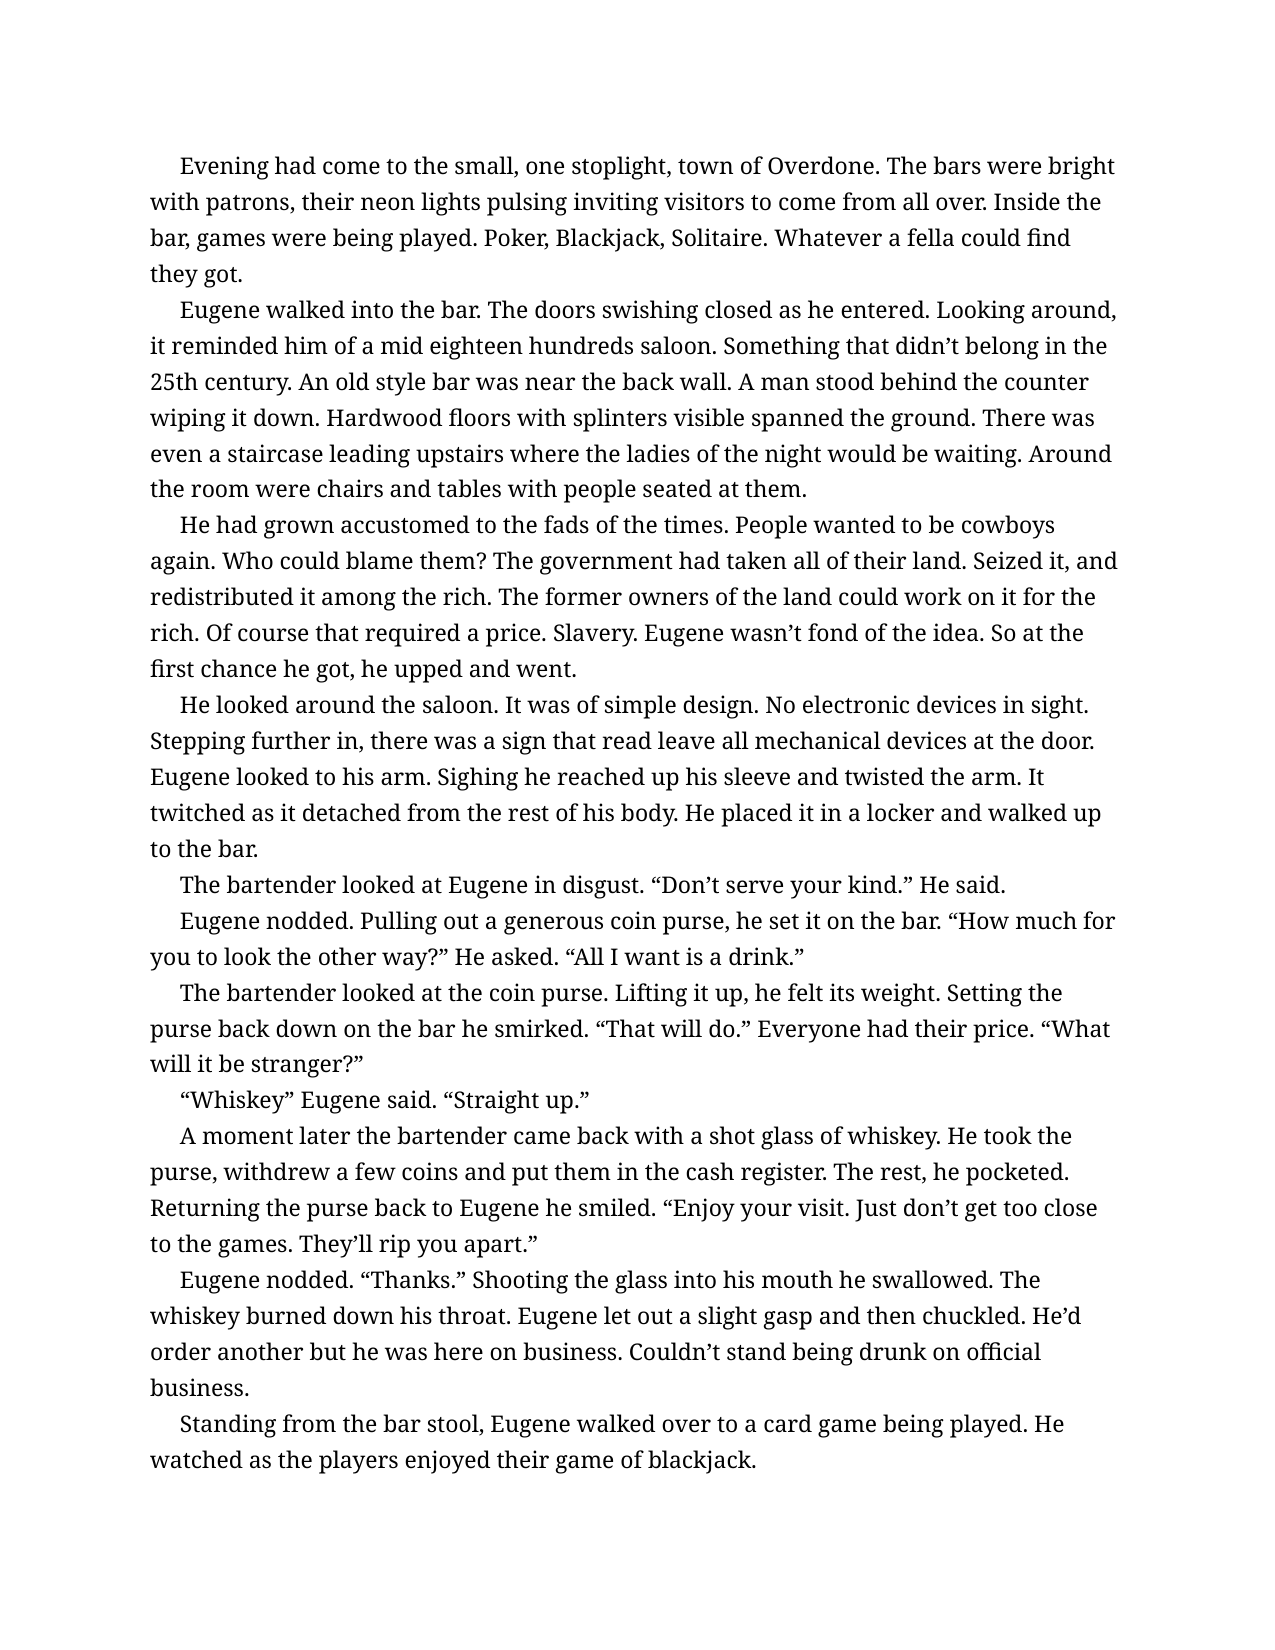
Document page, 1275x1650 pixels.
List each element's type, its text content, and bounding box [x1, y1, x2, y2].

text Evening had come to the small, one stoplight, town of Overdone. The bars were bright with patrons, their neon lights pulsing inviting visitors to come from all over. Inside the bar, games were being played. Poker, Blackjack, Solitaire. Whatever a fella could find they got. [150, 150, 1125, 289]
text A moment later the bartender came back with a shot glass of whiskey. He took the purse, withdrew a few coins and put them in the cash register. The rest, he pocketed. Returning the purse back to Eugene he smiled. “Enjoy your visit. Just don’t get too close to the games. They’ll rip you apart.” [150, 1120, 1125, 1259]
text The bartender looked at the coin purse. Lifting it up, he felt its weight. Setting the purse back down on the bar he smirked. “That will do.” Everyone had their price. “What will it be stranger?” [150, 977, 1125, 1080]
text He looked around the saloon. It was of simple design. No electronic devices in sight. Stepping further in, there was a sign that read leave all mechanical devices at the door. Eugene looked to his arm. Sighing he reached up his sleeve and twisted the arm. It twitched as it detached from the rest of his body. He placed it in a locker and walked up to the bar. [150, 689, 1125, 864]
text Eugene nodded. “Thanks.” Shooting the glass into his mouth he swallowed. The whiskey burned down his throat. Eugene let out a slight gasp and then chuckled. He’d order another but he was here on business. Couldn’t stand being drunk on official business. [150, 1264, 1125, 1403]
text Standing from the bar stool, Eugene walked over to a card game being played. He watched as the players enjoyed their game of blackjack. [150, 1408, 1125, 1475]
text “Whiskey” Eugene said. “Straight up.” [150, 1084, 1125, 1116]
text He had grown accustomed to the fads of the times. People wanted to be cowboys again. Who could blame them? The government had taken all of their land. Seized it, and redistributed it among the rich. The former owners of the land could work on it for the rich. Of course that required a price. Slavery. Eugene wasn’t fond of the idea. So at the first chance he got, he upped and went. [150, 509, 1125, 684]
text Eugene walked into the bar. The doors swishing closed as he entered. Looking around, it reminded him of a mid eighteen hundreds saloon. Something that didn’t belong in the 25th century. An old style bar was near the back wall. A man stood behind the counter wiping it down. Hardwood floors with splinters visible spanned the ground. There was even a staircase leading upstairs where the ladies of the night would be waiting. Around the room were chairs and tables with people seated at them. [150, 294, 1125, 505]
text The bartender looked at Eugene in disgust. “Don’t serve your kind.” He said. [150, 869, 1125, 900]
text Eugene nodded. Pulling out a generous coin purse, he set it on the bar. “How much for you to look the other way?” He asked. “All I want is a drink.” [150, 905, 1125, 972]
